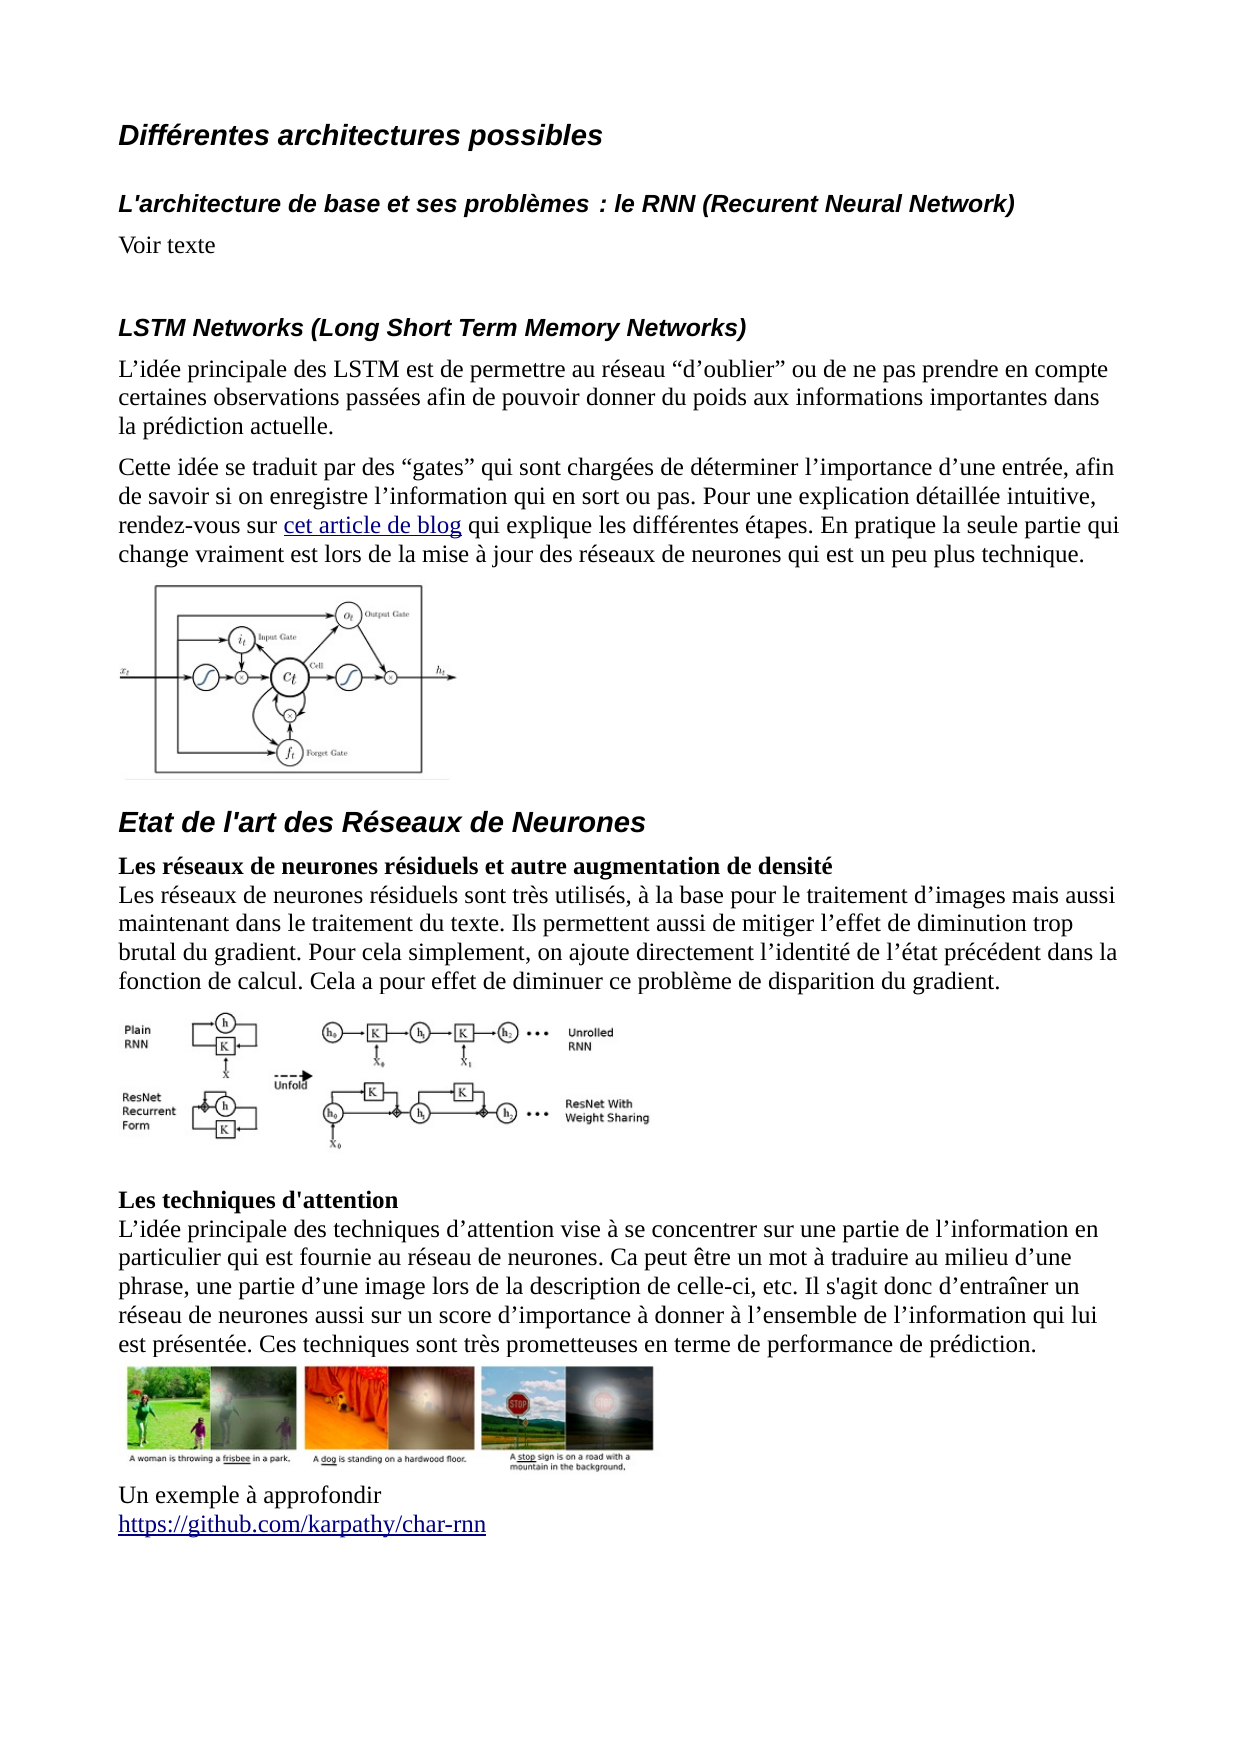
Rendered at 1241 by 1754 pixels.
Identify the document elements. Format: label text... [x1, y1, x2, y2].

picture [118, 994, 664, 1157]
subtitle Différentes architectures possibles [118, 118, 1122, 152]
text Les réseaux de neurones résiduels sont très utilisés, à la base pour le traitement d’images mais aussi maintenant dans le traitement du texte. Ils permettent aussi de mitiger l’effet de diminution trop brutal du gradient. Pour cela simplement, on ajoute directement l’identité de l’état précédent dans la fonction de calcul. Cela a pour effet de diminuer ce problème de disparition du gradient. [118, 880, 1122, 995]
text Les réseaux de neurones résiduels et autre augmentation de densité [118, 851, 1122, 880]
subtitle Etat de l'art des Réseaux de Neurones [118, 805, 1122, 838]
text Voir texte [118, 230, 1122, 259]
picture [118, 1357, 671, 1481]
subtitle LSTM Networks (Long Short Term Memory Networks) [118, 313, 1122, 341]
text Les techniques d'attention [118, 1185, 1122, 1214]
text Cette idée se traduit par des “gates” qui sont chargées de déterminer l’importance d’une entrée, afin de savoir si on enregistre l’information qui en sort ou pas. Pour une explication détaillée intuitive, rendez-vous sur cet article de blog qui explique les différentes étapes. En pratique la seule partie qui change vraiment est lors de la mise à jour des réseaux de neurones qui est un peu plus technique. [118, 452, 1122, 567]
subtitle L'architecture de base et ses problèmes : le RNN (Recurent Neural Network) [118, 189, 1122, 218]
text https://github.com/karpathy/char-rnn [118, 1509, 1122, 1538]
picture [118, 580, 463, 780]
text L’idée principale des techniques d’attention vise à se concentrer sur une partie de l’information en particulier qui est fournie au réseau de neurones. Ca peut être un mot à traduire au milieu d’une phrase, une partie d’une image lors de la description de celle-ci, etc. Il s'agit donc d’entraîner un réseau de neurones aussi sur un score d’importance à donner à l’ensemble de l’information qui lui est présentée. Ces techniques sont très prometteuses en terme de performance de prédiction. [118, 1214, 1122, 1357]
text Un exemple à approfondir [118, 1480, 1122, 1509]
text L’idée principale des LSTM est de permettre au réseau “d’oublier” ou de ne pas prendre en compte certaines observations passées afin de pouvoir donner du poids aux informations importantes dans la prédiction actuelle. [118, 354, 1122, 440]
